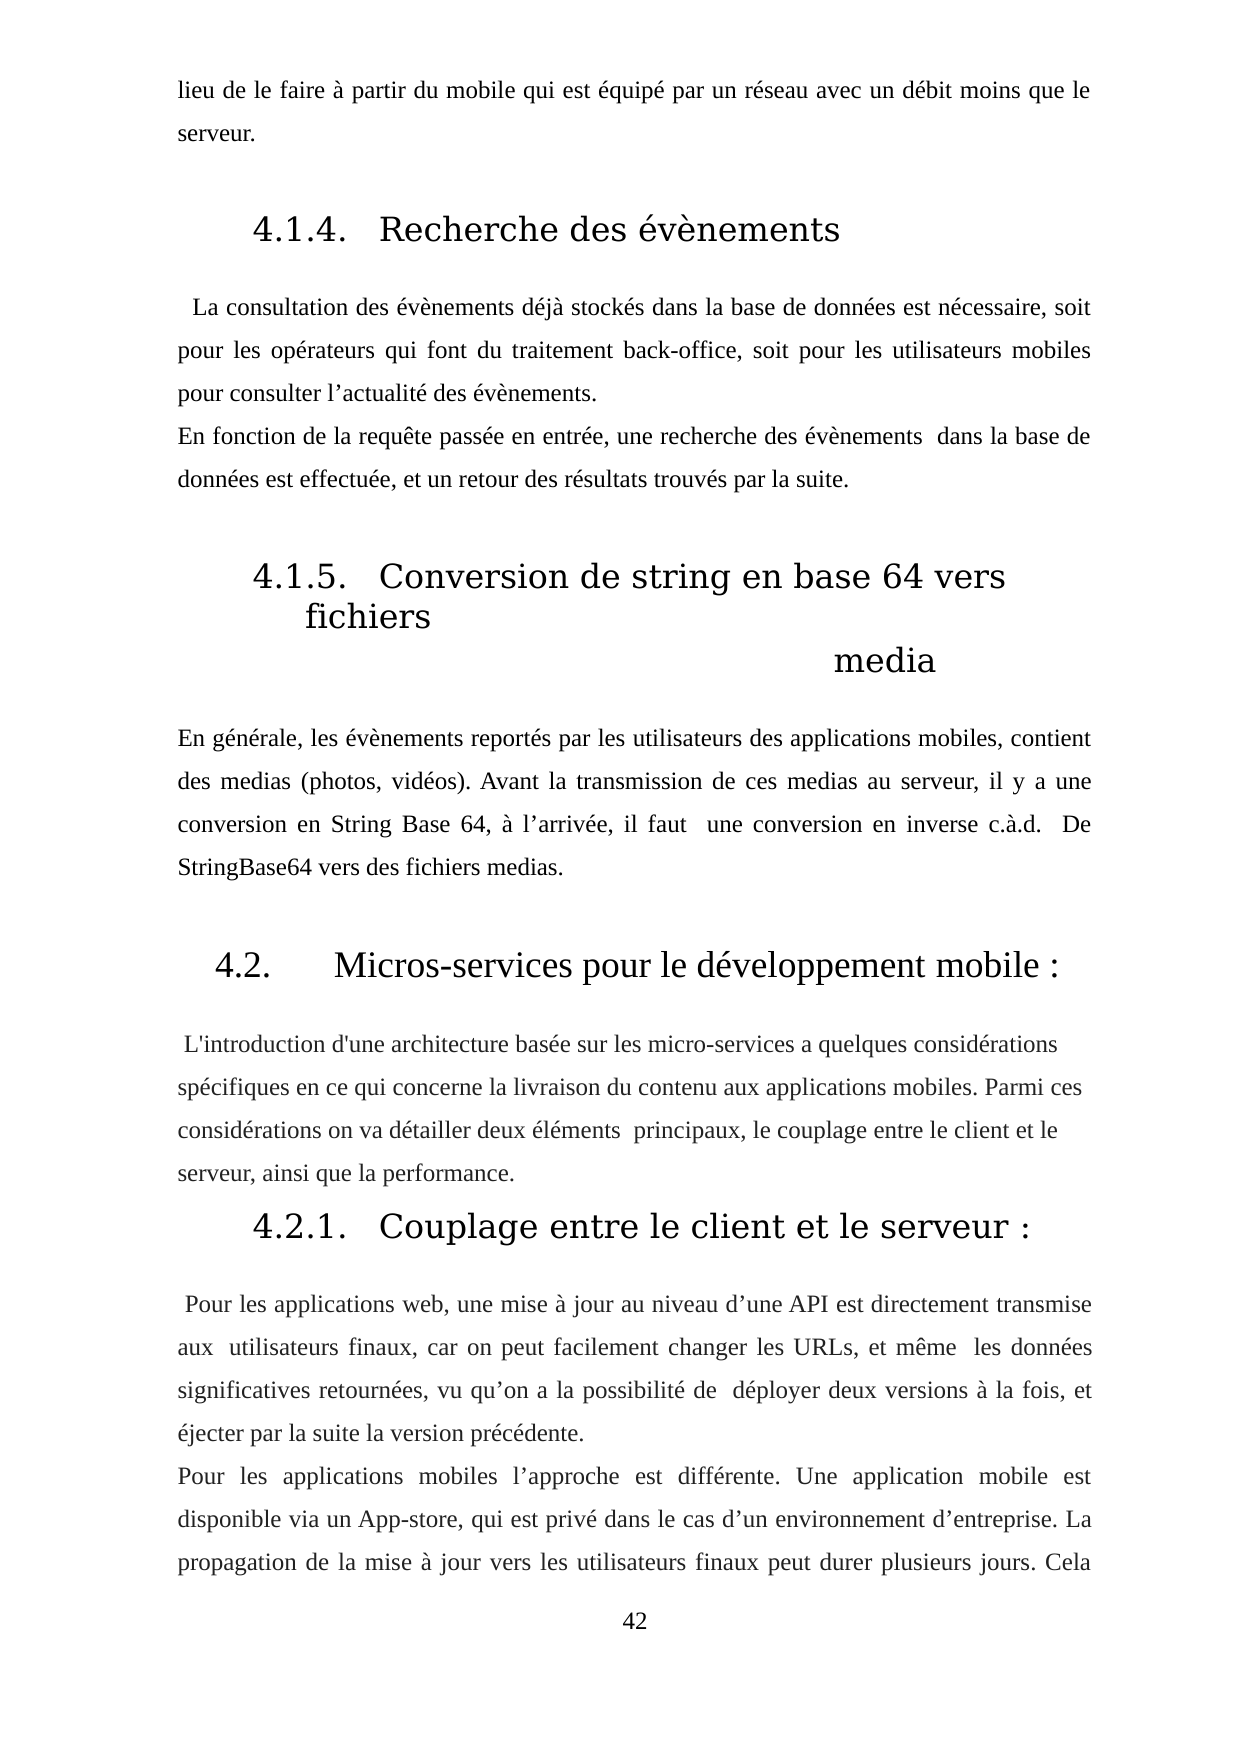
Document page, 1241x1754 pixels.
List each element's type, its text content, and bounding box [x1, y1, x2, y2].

list Recherche des évènements [252, 208, 1092, 248]
list Couplage entre le client et le serveur : [252, 1206, 1092, 1246]
text L'introduction d'une architecture basée sur les micro-services a quelques considérations spécifiques en ce qui concerne la livraison du contenu aux applications mobiles. Parmi ces considérations on va détailler deux éléments principaux, le couplage entre le client et le serveur, ainsi que la performance. [177, 1029, 1092, 1187]
list Conversion de string en base 64 vers fichiers [252, 556, 1092, 636]
text En fonction de la requête passée en entrée, une recherche des évènements dans la base de données est effectuée, et un retour des résultats trouvés par la suite. [177, 421, 1092, 493]
text La consultation des évènements déjà stockés dans la base de données est nécessaire, soit pour les opérateurs qui font du traitement back-office, soit pour les utilisateurs mobiles pour consulter l’actualité des évènements. [177, 292, 1092, 407]
text lieu de le faire à partir du mobile qui est équipé par un réseau avec un débit moins que le serveur. [177, 75, 1092, 147]
text En générale, les évènements reportés par les utilisateurs des applications mobiles, contient des medias (photos, vidéos). Avant la transmission de ces medias au serveur, il y a une conversion en String Base 64, à l’arrivée, il faut une conversion en inverse c.à.d. De StringBase64 vers des fichiers medias. [177, 723, 1092, 881]
text media [305, 640, 1092, 680]
text Pour les applications mobiles l’approche est différente. Une application mobile est disponible via un App-store, qui est privé dans le cas d’un environnement d’entreprise. La propagation de la mise à jour vers les utilisateurs finaux peut durer plusieurs jours. Cela [177, 1461, 1092, 1576]
list Micros-services pour le développement mobile : [215, 943, 1092, 986]
text Pour les applications web, une mise à jour au niveau d’une API est directement transmise aux utilisateurs finaux, car on peut facilement changer les URLs, et même les données significatives retournées, vu qu’on a la possibilité de déployer deux versions à la fois, et éjecter par la suite la version précédente. [177, 1289, 1092, 1447]
